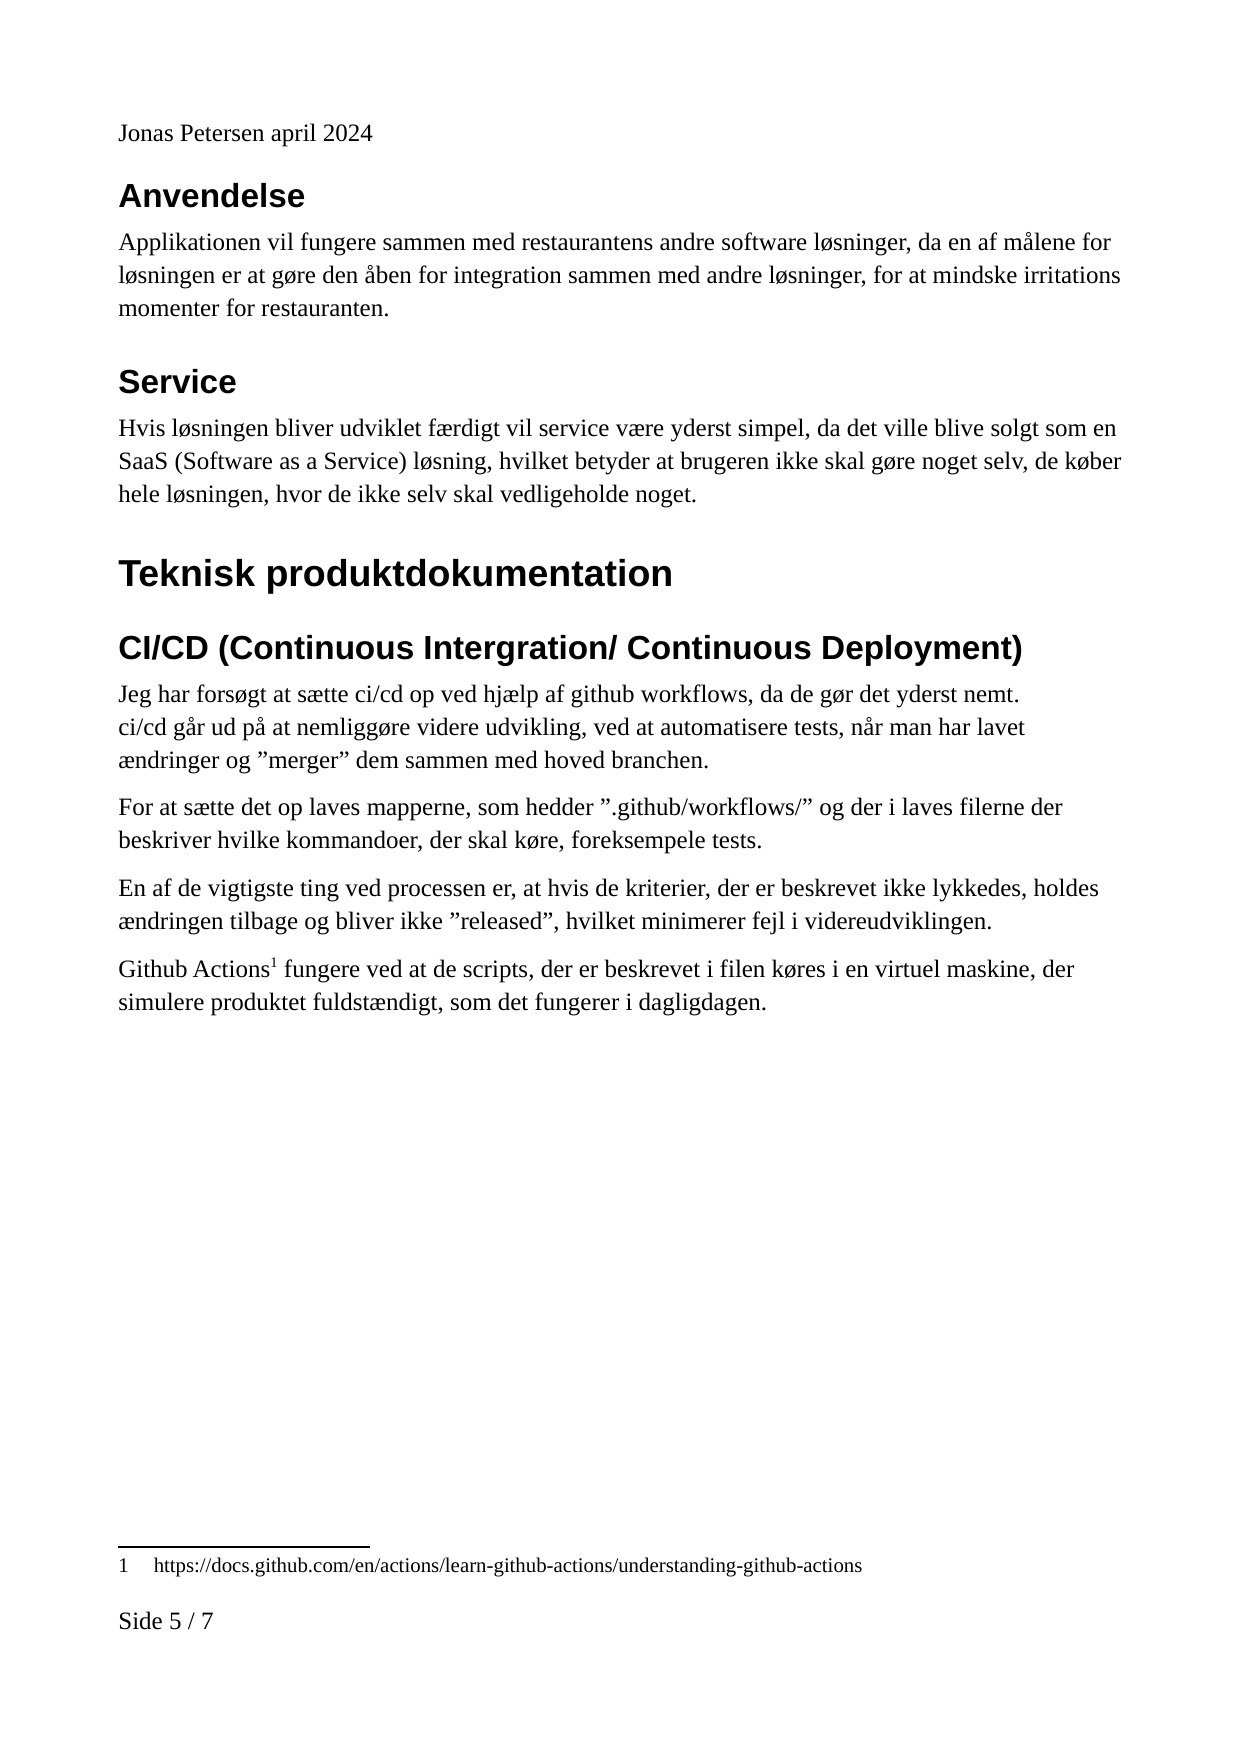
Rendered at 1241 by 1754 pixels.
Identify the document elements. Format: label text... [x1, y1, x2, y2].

text Applikationen vil fungere sammen med restaurantens andre software løsninger, da en af målene for løsningen er at gøre den åben for integration sammen med andre løsninger, for at mindske irritations momenter for restauranten. [118, 227, 1122, 322]
subtitle Service [118, 362, 1122, 400]
text Github Actions fungere ved at de scripts, der er beskrevet i filen køres i en virtuel maskine, der simulere produktet fuldstændigt, som det fungerer i dagligdagen. [118, 954, 1122, 1015]
text https://docs.github.com/en/actions/learn-github-actions/understanding-github-actions [118, 1553, 1122, 1577]
subtitle Teknisk produktdokumentation [118, 551, 1122, 594]
text Jeg har forsøgt at sætte ci/cd op ved hjælp af github workflows, da de gør det yderst nemt. ci/cd går ud på at nemliggøre videre udvikling, ved at automatisere tests, når man har lavet ændringer og ”merger” dem sammen med hoved branchen. [118, 679, 1122, 773]
text Hvis løsningen bliver udviklet færdigt vil service være yderst simpel, da det ville blive solgt som en SaaS (Software as a Service) løsning, hvilket betyder at brugeren ikke skal gøre noget selv, de køber hele løsningen, hvor de ikke selv skal vedligeholde noget. [118, 413, 1122, 507]
subtitle Anvendelse [118, 176, 1122, 215]
subtitle CI/CD (Continuous Intergration/ Continuous Deployment) [118, 628, 1122, 666]
text En af de vigtigste ting ved processen er, at hvis de kriterier, der er beskrevet ikke lykkedes, holdes ændringen tilbage og bliver ikke ”released”, hvilket minimerer fejl i videreudviklingen. [118, 873, 1122, 935]
text For at sætte det op laves mapperne, som hedder ”.github/workflows/” og der i laves filerne der beskriver hvilke kommandoer, der skal køre, foreksempele tests. [118, 792, 1122, 854]
